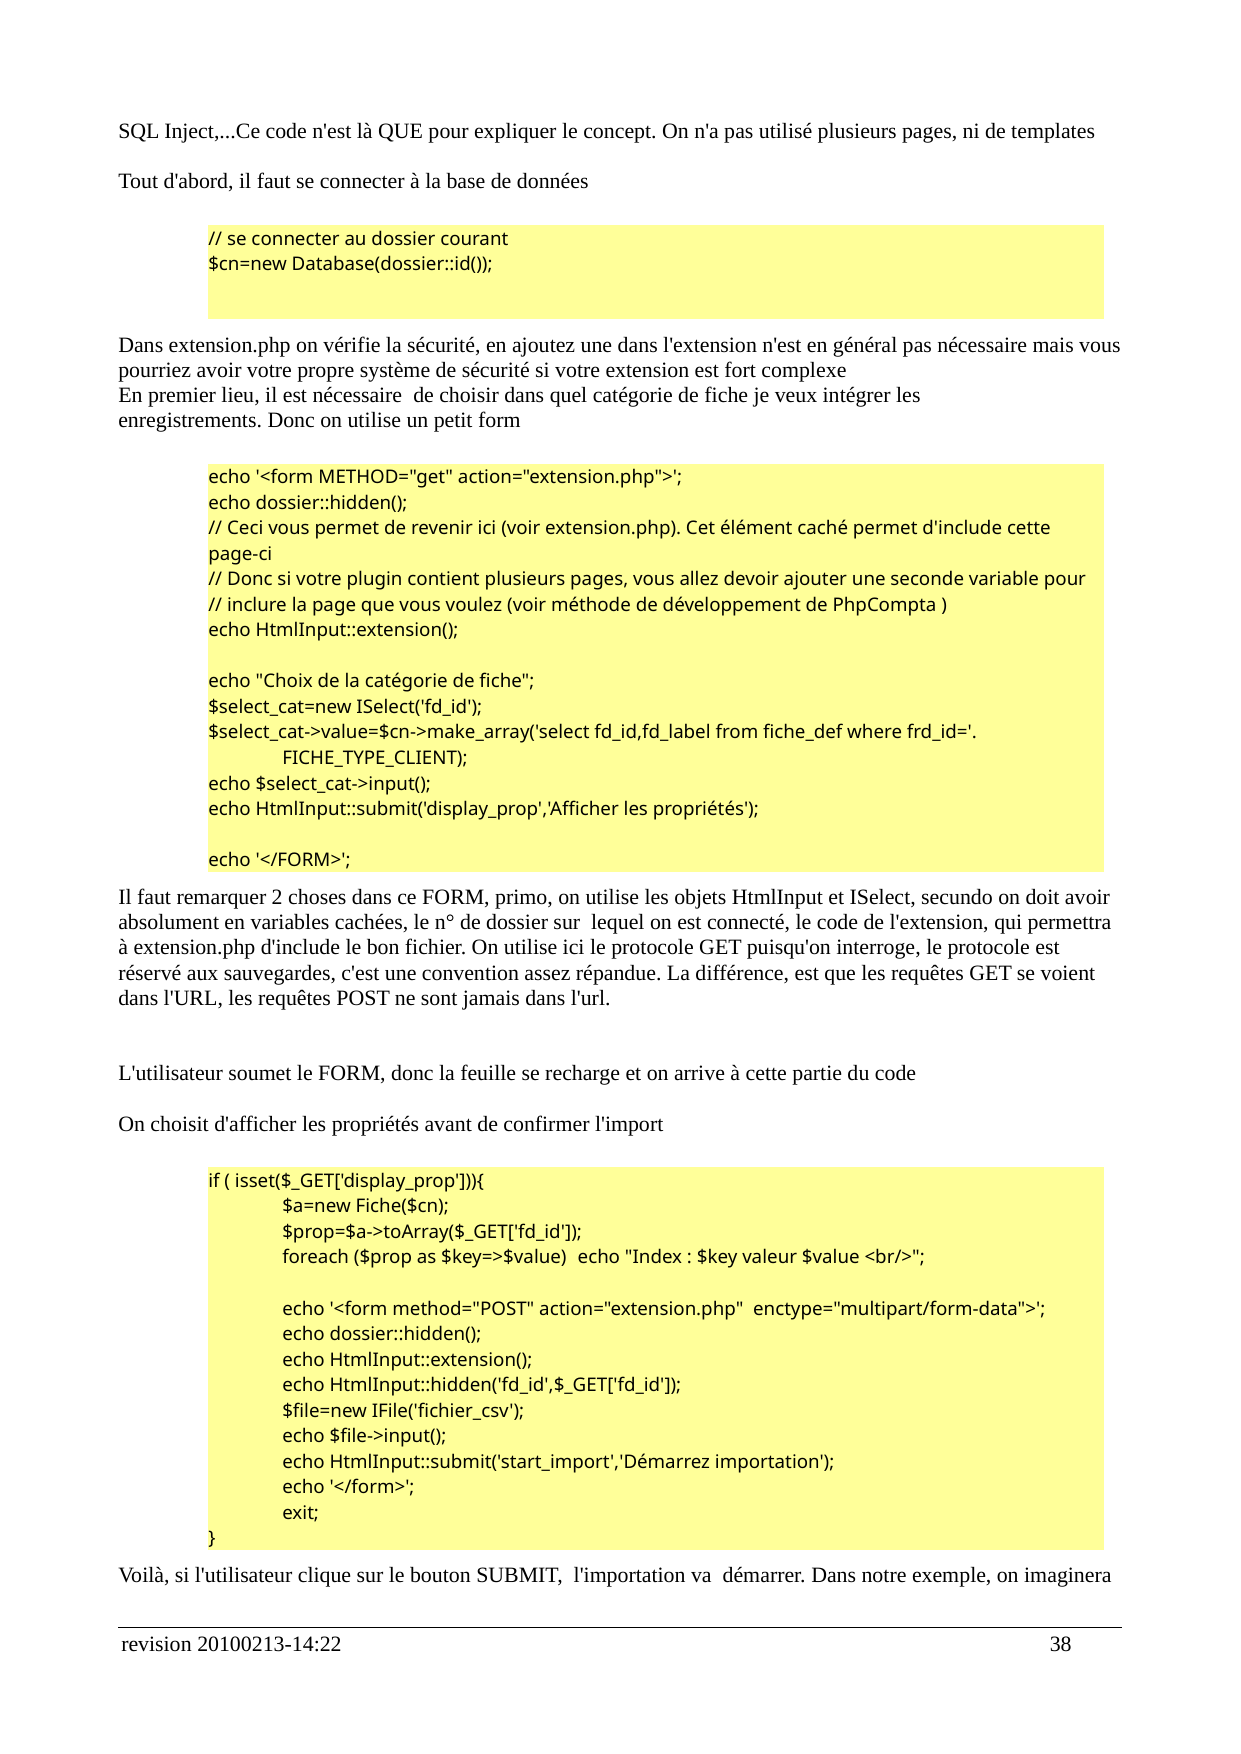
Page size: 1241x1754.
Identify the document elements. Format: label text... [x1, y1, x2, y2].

text En premier lieu, il est nécessaire de choisir dans quel catégorie de fiche je veux intégrer les enregistrements. Donc on utilise un petit form [118, 382, 1122, 432]
text Voilà, si l'utilisateur clique sur le bouton SUBMIT, l'importation va démarrer. Dans notre exemple, on imaginera [118, 1562, 1122, 1587]
text echo '<form METHOD="get" action="extension.php">'; echo dossier::hidden(); // Ceci vous permet de revenir ici (voir extension.php). Cet élément caché permet d'include cette page-ci // Donc si votre plugin contient plusieurs pages, vous allez devoir ajouter une seconde variable pour // inclure la page que vous voulez (voir méthode de développement de PhpCompta ) echo HtmlInput::extension(); echo "Choix de la catégorie de fiche"; $select_cat=new ISelect('fd_id'); $select_cat->value=$cn->make_array('select fd_id,fd_label from fiche_def where frd_id='. FICHE_TYPE_CLIENT); echo $select_cat->input(); echo HtmlInput::submit('display_prop','Afficher les propriétés'); echo '</FORM>'; [208, 464, 1104, 872]
text Dans extension.php on vérifie la sécurité, en ajoutez une dans l'extension n'est en général pas nécessaire mais vous pourriez avoir votre propre système de sécurité si votre extension est fort complexe [118, 332, 1122, 382]
text Il faut remarquer 2 choses dans ce FORM, primo, on utilise les objets HtmlInput et ISelect, secundo on doit avoir absolument en variables cachées, le n° de dossier sur lequel on est connecté, le code de l'extension, qui permettra à extension.php d'include le bon fichier. On utilise ici le protocole GET puisqu'on interroge, le protocole est réservé aux sauvegardes, c'est une convention assez répandue. La différence, est que les requêtes GET se voient dans l'URL, les requêtes POST ne sont jamais dans l'url. L'utilisateur soumet le FORM, donc la feuille se recharge et on arrive à cette partie du code On choisit d'afficher les propriétés avant de confirmer l'import [118, 884, 1122, 1136]
text // se connecter au dossier courant $cn=new Database(dossier::id()); [208, 225, 1104, 276]
text Tout d'abord, il faut se connecter à la base de données [118, 168, 1122, 194]
text SQL Inject,...Ce code n'est là QUE pour expliquer le concept. On n'a pas utilisé plusieurs pages, ni de templates [118, 118, 1122, 143]
text if ( isset($_GET['display_prop'])){ $a=new Fiche($cn); $prop=$a->toArray($_GET['fd_id']); foreach ($prop as $key=>$value) echo "Index : $key valeur $value <br/>"; echo '<form method="POST" action="extension.php" enctype="multipart/form-data">'; echo dossier::hidden(); echo HtmlInput::extension(); echo HtmlInput::hidden('fd_id',$_GET['fd_id']); $file=new IFile('fichier_csv'); echo $file->input(); echo HtmlInput::submit('start_import','Démarrez importation'); echo '</form>'; exit; } [208, 1167, 1104, 1550]
